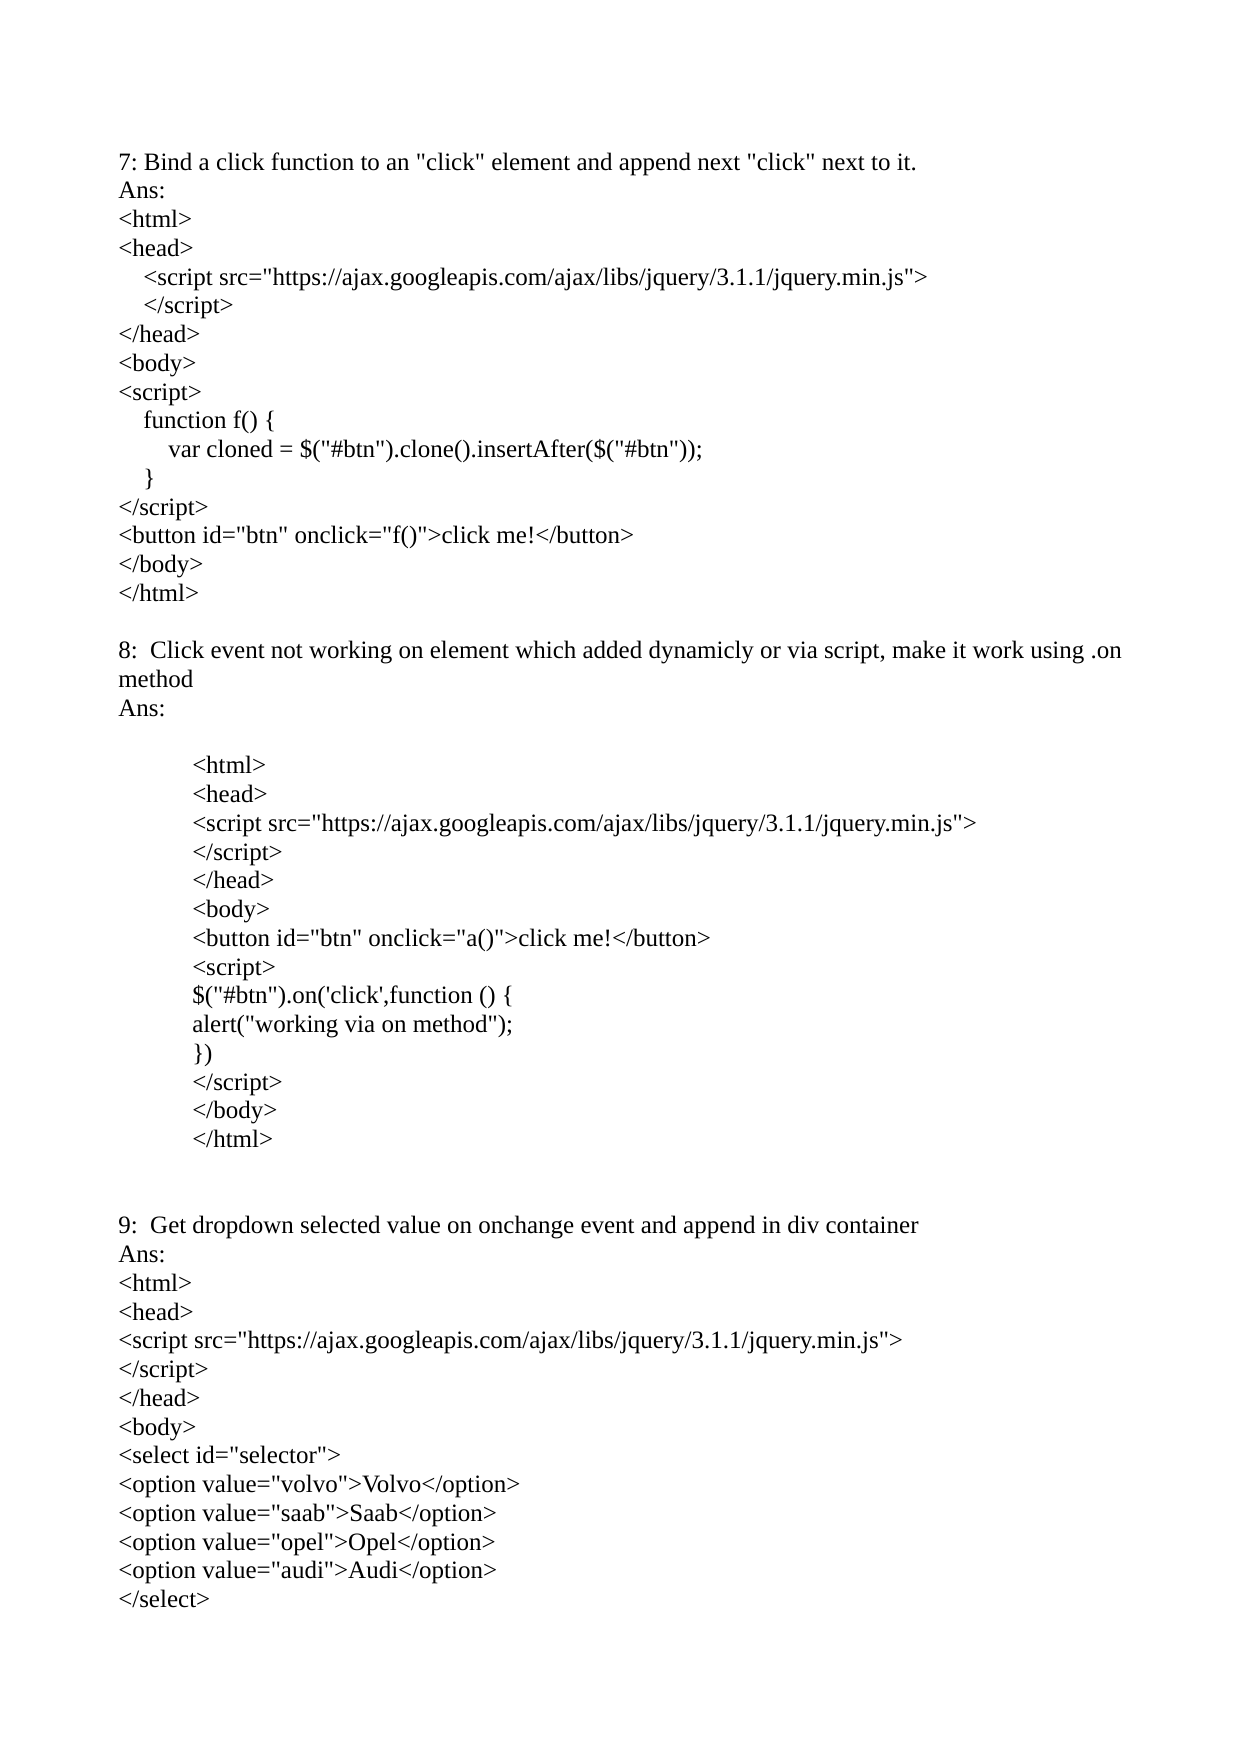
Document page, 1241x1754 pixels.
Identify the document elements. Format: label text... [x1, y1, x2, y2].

text <script> [118, 377, 1122, 406]
text Ans: [118, 1239, 1122, 1268]
text }) [192, 1038, 1122, 1067]
text <body> [118, 348, 1122, 377]
text </body> [192, 1096, 1122, 1124]
text <script src="https://ajax.googleapis.com/ajax/libs/jquery/3.1.1/jquery.min.js"> [192, 808, 1122, 837]
text </script> [192, 1067, 1122, 1096]
text </script> [118, 1354, 1122, 1383]
text </head> [192, 866, 1122, 894]
text $("#btn").on('click',function () { [192, 981, 1122, 1009]
text </html> [118, 578, 1122, 607]
text 7: Bind a click function to an "click" element and append next "click" next to it. [118, 147, 1122, 176]
text 8: Click event not working on element which added dynamicly or via script, make it work using .on method [118, 636, 1122, 693]
text <script> [192, 952, 1122, 981]
text <option value="opel">Opel</option> [118, 1527, 1122, 1556]
text </html> [192, 1124, 1122, 1153]
text <script src="https://ajax.googleapis.com/ajax/libs/jquery/3.1.1/jquery.min.js"> [118, 1326, 1122, 1354]
text <script src="https://ajax.googleapis.com/ajax/libs/jquery/3.1.1/jquery.min.js"> [118, 262, 1122, 291]
text <select id="selector"> [118, 1441, 1122, 1469]
text <option value="audi">Audi</option> [118, 1556, 1122, 1584]
text Ans: [118, 693, 1122, 722]
text <body> [192, 894, 1122, 923]
text <head> [118, 1297, 1122, 1326]
text </script> [118, 291, 1122, 319]
text } [118, 463, 1122, 492]
text var cloned = $("#btn").clone().insertAfter($("#btn")); [118, 434, 1122, 463]
text <head> [192, 779, 1122, 808]
text </script> [118, 492, 1122, 521]
text <html> [118, 204, 1122, 233]
text 9: Get dropdown selected value on onchange event and append in div container [118, 1211, 1122, 1239]
text <head> [118, 233, 1122, 262]
text <html> [118, 1268, 1122, 1297]
text <button id="btn" onclick="f()">click me!</button> [118, 521, 1122, 549]
text <html> [192, 751, 1122, 779]
text Ans: [118, 176, 1122, 204]
text alert("working via on method"); [192, 1009, 1122, 1038]
text <button id="btn" onclick="a()">click me!</button> [192, 923, 1122, 952]
text <option value="saab">Saab</option> [118, 1498, 1122, 1527]
text function f() { [118, 406, 1122, 434]
text </body> [118, 549, 1122, 578]
text </select> [118, 1584, 1122, 1613]
text </head> [118, 1383, 1122, 1412]
text <option value="volvo">Volvo</option> [118, 1469, 1122, 1498]
text <body> [118, 1412, 1122, 1441]
text </head> [118, 319, 1122, 348]
text </script> [192, 837, 1122, 866]
